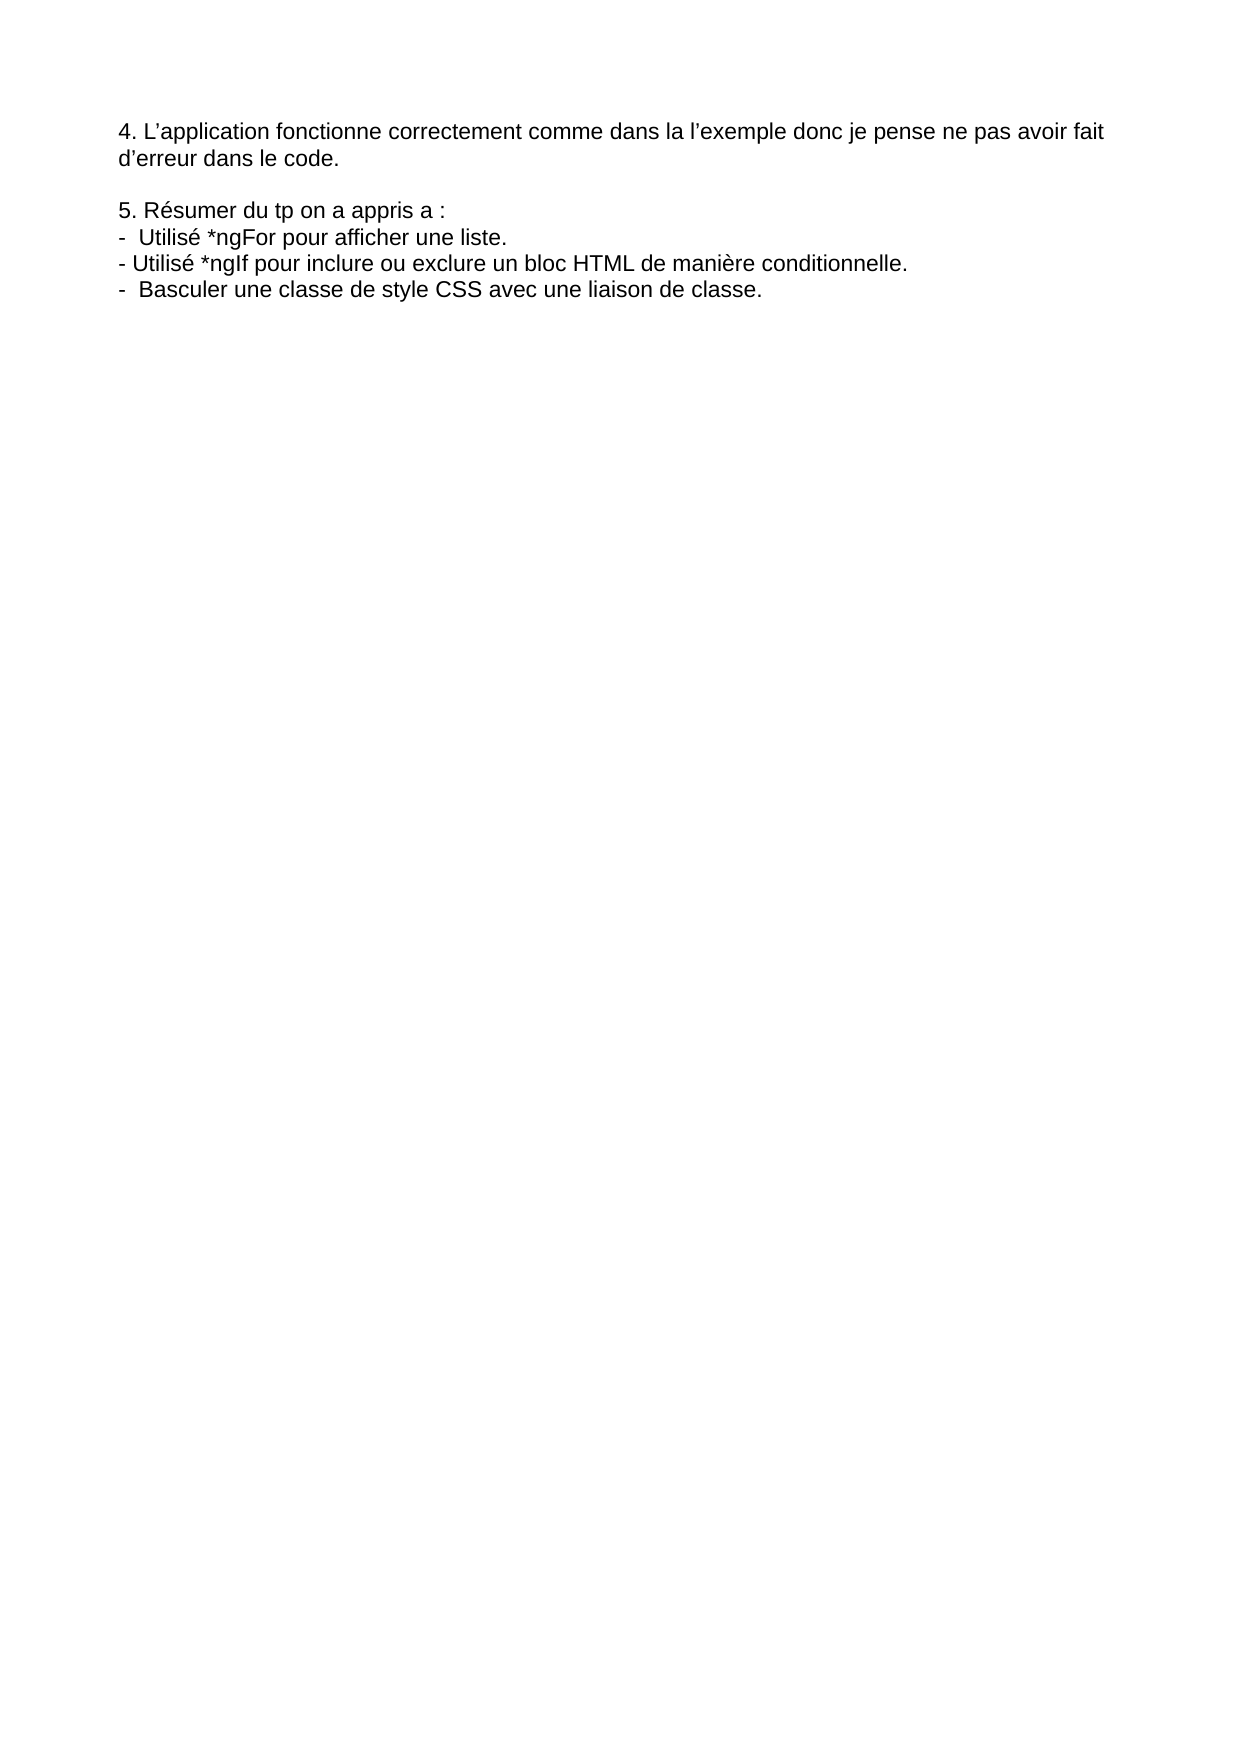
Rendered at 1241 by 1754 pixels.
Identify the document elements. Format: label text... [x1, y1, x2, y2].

text 4. L’application fonctionne correctement comme dans la l’exemple donc je pense ne pas avoir fait d’erreur dans le code. [118, 118, 1122, 171]
text 5. Résumer du tp on a appris a : [118, 197, 1122, 223]
text - Utilisé *ngIf pour inclure ou exclure un bloc HTML de manière conditionnelle. [118, 250, 1122, 276]
text - Basculer une classe de style CSS avec une liaison de classe. [118, 276, 1122, 303]
text - Utilisé *ngFor pour afficher une liste. [118, 223, 1122, 250]
